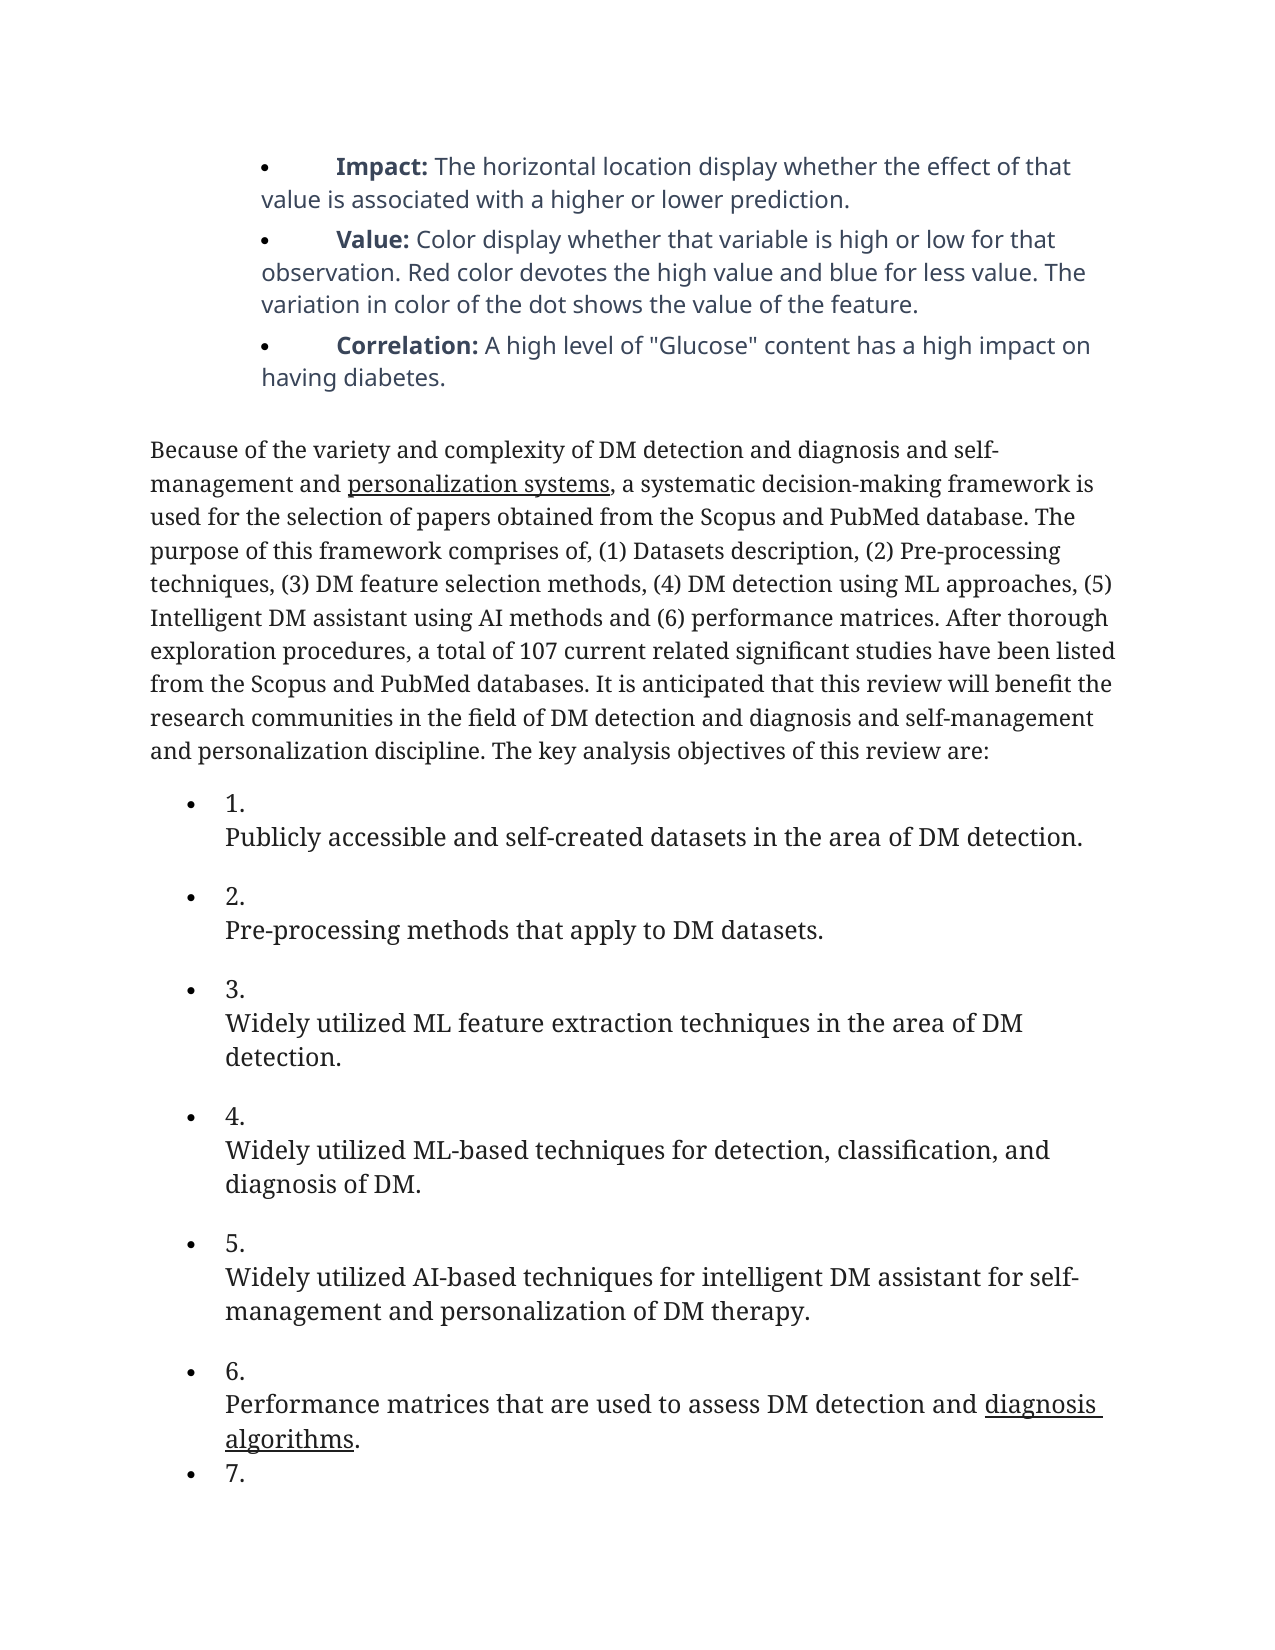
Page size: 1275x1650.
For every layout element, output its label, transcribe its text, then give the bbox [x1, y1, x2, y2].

list 2. [187, 878, 1125, 912]
list 4. [187, 1099, 1125, 1133]
text Pre-processing methods that apply to DM datasets. [225, 912, 1125, 947]
list 5. [187, 1226, 1125, 1260]
text Performance matrices that are used to assess DM detection and diagnosis algorithms. [225, 1387, 1125, 1455]
list 1. [187, 785, 1125, 819]
text Widely utilized ML feature extraction techniques in the area of DM detection. [225, 1006, 1125, 1074]
list 7. [187, 1455, 1125, 1489]
text Publicly accessible and self-created datasets in the area of DM detection. [225, 819, 1125, 853]
text Widely utilized AI-based techniques for intelligent DM assistant for self-management and personalization of DM therapy. [225, 1260, 1125, 1328]
list 6. [187, 1353, 1125, 1387]
text Because of the variety and complexity of DM detection and diagnosis and self-management and personalization systems, a systematic decision-making framework is used for the selection of papers obtained from the Scopus and PubMed database. The purpose of this framework comprises of, (1) Datasets description, (2) Pre-processing techniques, (3) DM feature selection methods, (4) DM detection using ML approaches, (5) Intelligent DM assistant using AI methods and (6) performance matrices. After thorough exploration procedures, a total of 107 current related significant studies have been listed from the Scopus and PubMed databases. It is anticipated that this review will benefit the research communities in the field of DM detection and diagnosis and self-management and personalization discipline. The key analysis objectives of this review are: [150, 434, 1125, 766]
text Widely utilized ML-based techniques for detection, classification, and diagnosis of DM. [225, 1133, 1125, 1201]
list Impact: The horizontal location display whether the effect of that value is associated with a higher or lower prediction. [261, 150, 1125, 215]
list Correlation: A high level of "Glucose" content has a high impact on having diabetes. [261, 329, 1125, 394]
list Value: Color display whether that variable is high or low for that observation. Red color devotes the high value and blue for less value. The variation in color of the dot shows the value of the feature. [261, 223, 1125, 321]
list 3. [187, 972, 1125, 1006]
